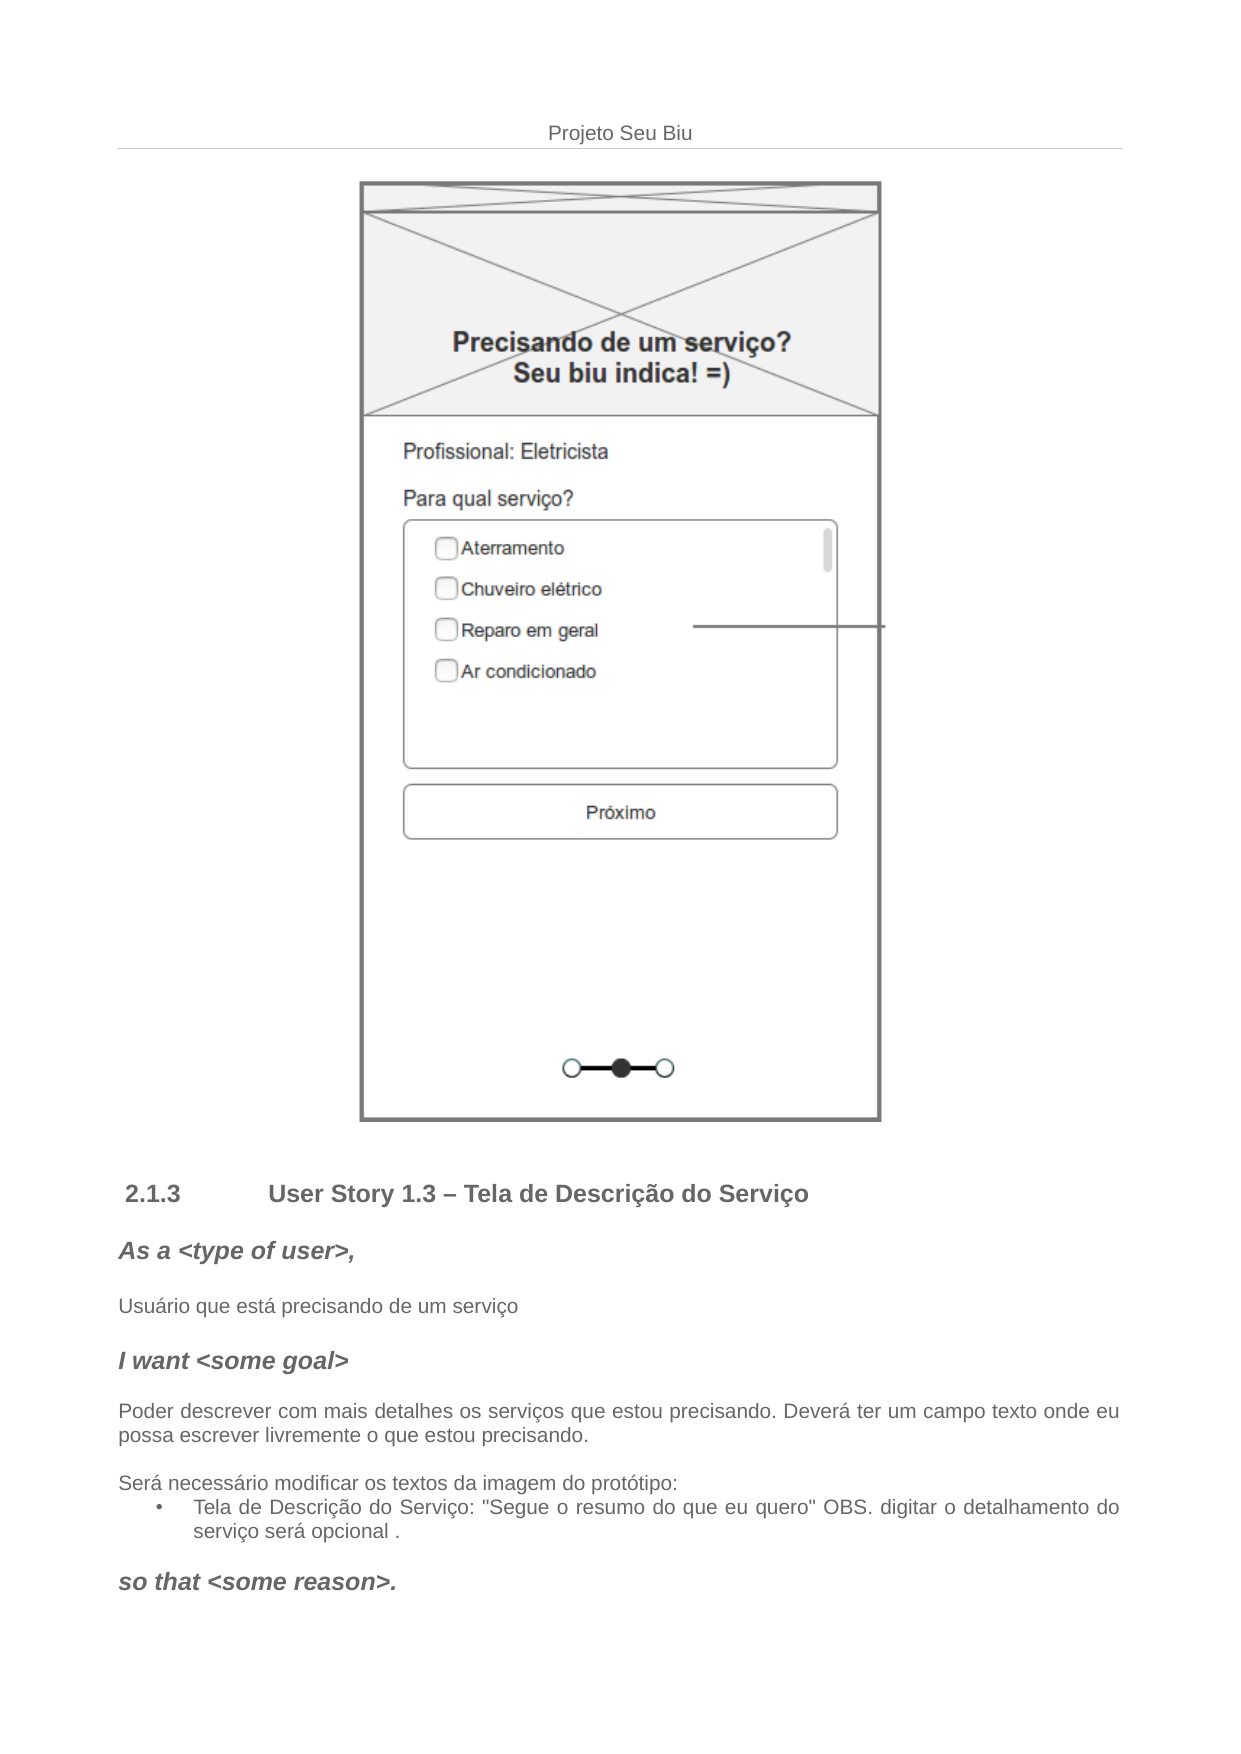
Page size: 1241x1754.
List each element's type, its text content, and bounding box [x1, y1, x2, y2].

text I want <some goal> [118, 1346, 1122, 1375]
text Usuário que está precisando de um serviço [118, 1294, 1122, 1318]
picture [354, 177, 886, 1122]
text As a <type of user>, [118, 1236, 1122, 1265]
text Poder descrever com mais detalhes os serviços que estou precisando. Deverá ter um campo texto onde eu possa escrever livremente o que estou precisando. [118, 1399, 1122, 1447]
list User Story 1.3 – Tela de Descrição do Serviço [118, 1179, 1122, 1207]
list Tela de Descrição do Serviço: "Segue o resumo do que eu quero" OBS. digitar o detalhamento do serviço será opcional . [156, 1495, 1122, 1543]
text so that <some reason>. [118, 1567, 1122, 1596]
text Será necessário modificar os textos da imagem do protótipo: [118, 1471, 1122, 1495]
